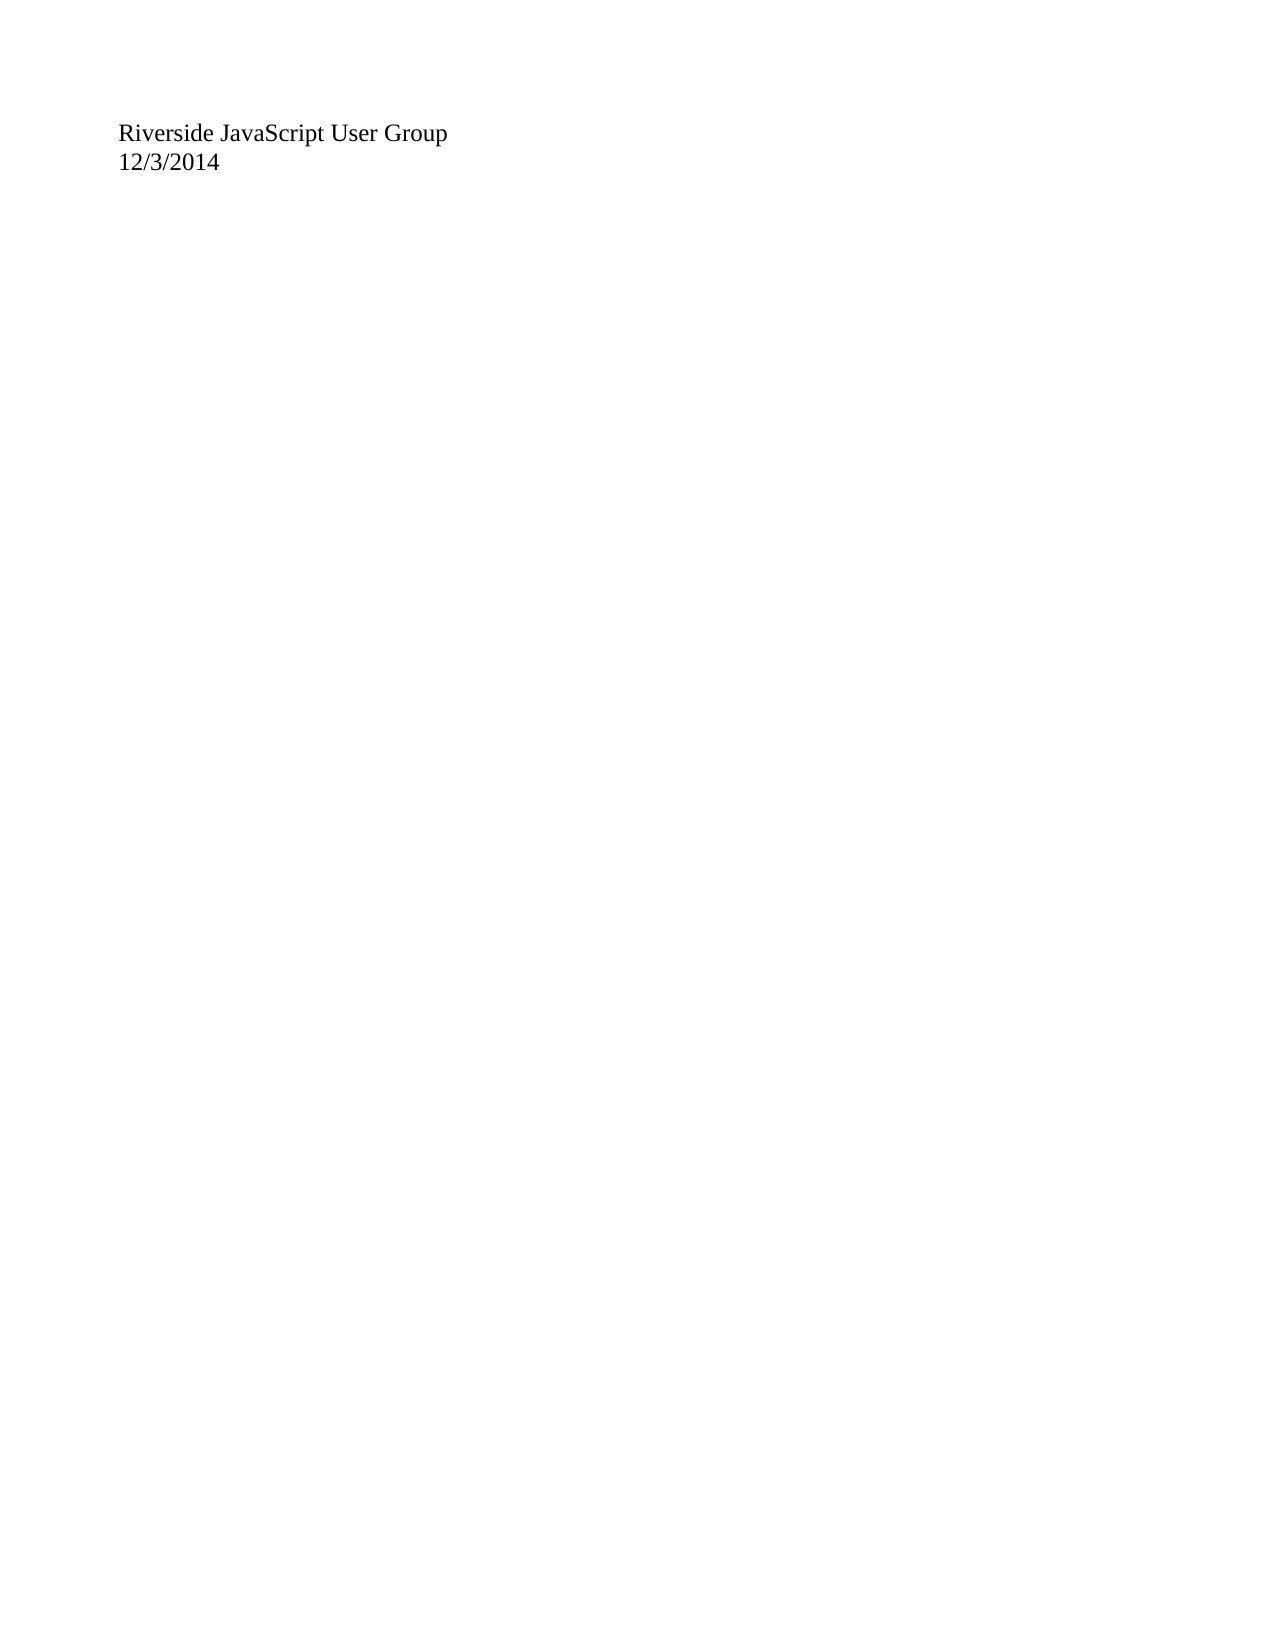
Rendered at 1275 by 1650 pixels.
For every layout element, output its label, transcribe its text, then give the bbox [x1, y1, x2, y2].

text 12/3/2014 [118, 147, 1157, 176]
text Riverside JavaScript User Group [118, 118, 1157, 147]
